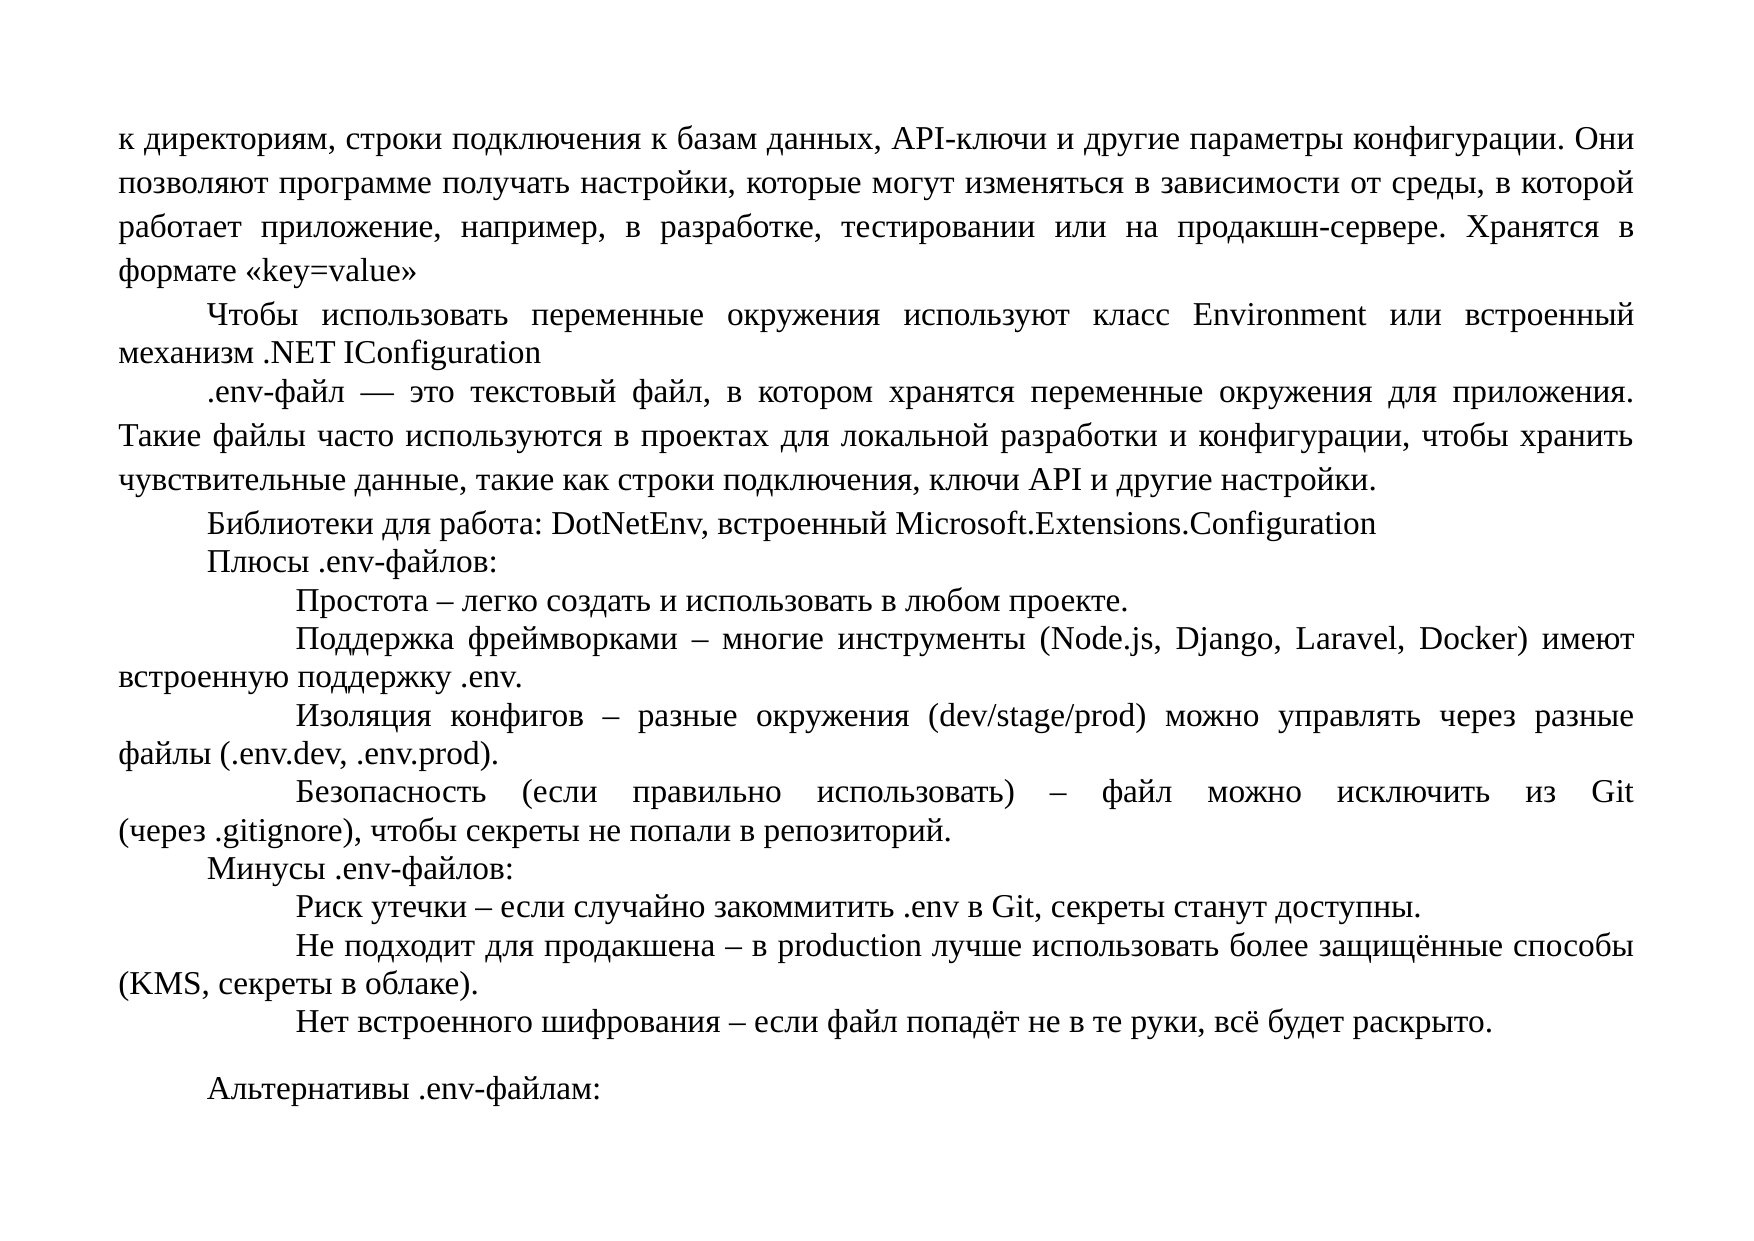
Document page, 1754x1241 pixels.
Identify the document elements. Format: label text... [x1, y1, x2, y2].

text Безопасность (если правильно использовать) – файл можно исключить из Git (через .gitignore), чтобы секреты не попали в репозиторий. [118, 772, 1636, 848]
text Библиотеки для работа: DotNetEnv, встроенный Microsoft.Extensions.Configuration [118, 503, 1636, 542]
text Изоляция конфигов – разные окружения (dev/stage/prod) можно управлять через разные файлы (.env.dev, .env.prod). [118, 695, 1636, 772]
text Поддержка фреймворками – многие инструменты (Node.js, Django, Laravel, Docker) имеют встроенную поддержку .env. [118, 618, 1636, 695]
text Чтобы использовать переменные окружения используют класс Environment или встроенный механизм .NET IConfiguration [118, 294, 1636, 371]
text .env-файл — это текстовый файл, в котором хранятся переменные окружения для приложения. Такие файлы часто используются в проектах для локальной разработки и конфигурации, чтобы хранить чувствительные данные, такие как строки подключения, ключи API и другие настройки. [118, 371, 1636, 497]
text Риск утечки – если случайно закоммитить .env в Git, секреты станут доступны. [118, 887, 1636, 925]
text Нет встроенного шифрования – если файл попадёт не в те руки, всё будет раскрыто. [118, 1002, 1636, 1040]
text Простота – легко создать и использовать в любом проекте. [118, 580, 1636, 618]
text Плюсы .env-файлов: [118, 542, 1636, 580]
text Минусы .env-файлов: [118, 848, 1636, 887]
text к директориям, строки подключения к базам данных, API-ключи и другие параметры конфигурации. Они позволяют программе получать настройки, которые могут изменяться в зависимости от среды, в которой работает приложение, например, в разработке, тестировании или на продакшн-сервере. Хранятся в формате «key=value» [118, 118, 1636, 289]
text Не подходит для продакшена – в production лучше использовать более защищённые способы (KMS, секреты в облаке). [118, 925, 1636, 1002]
text Альтернативы .env-файлам: [118, 1069, 1636, 1107]
